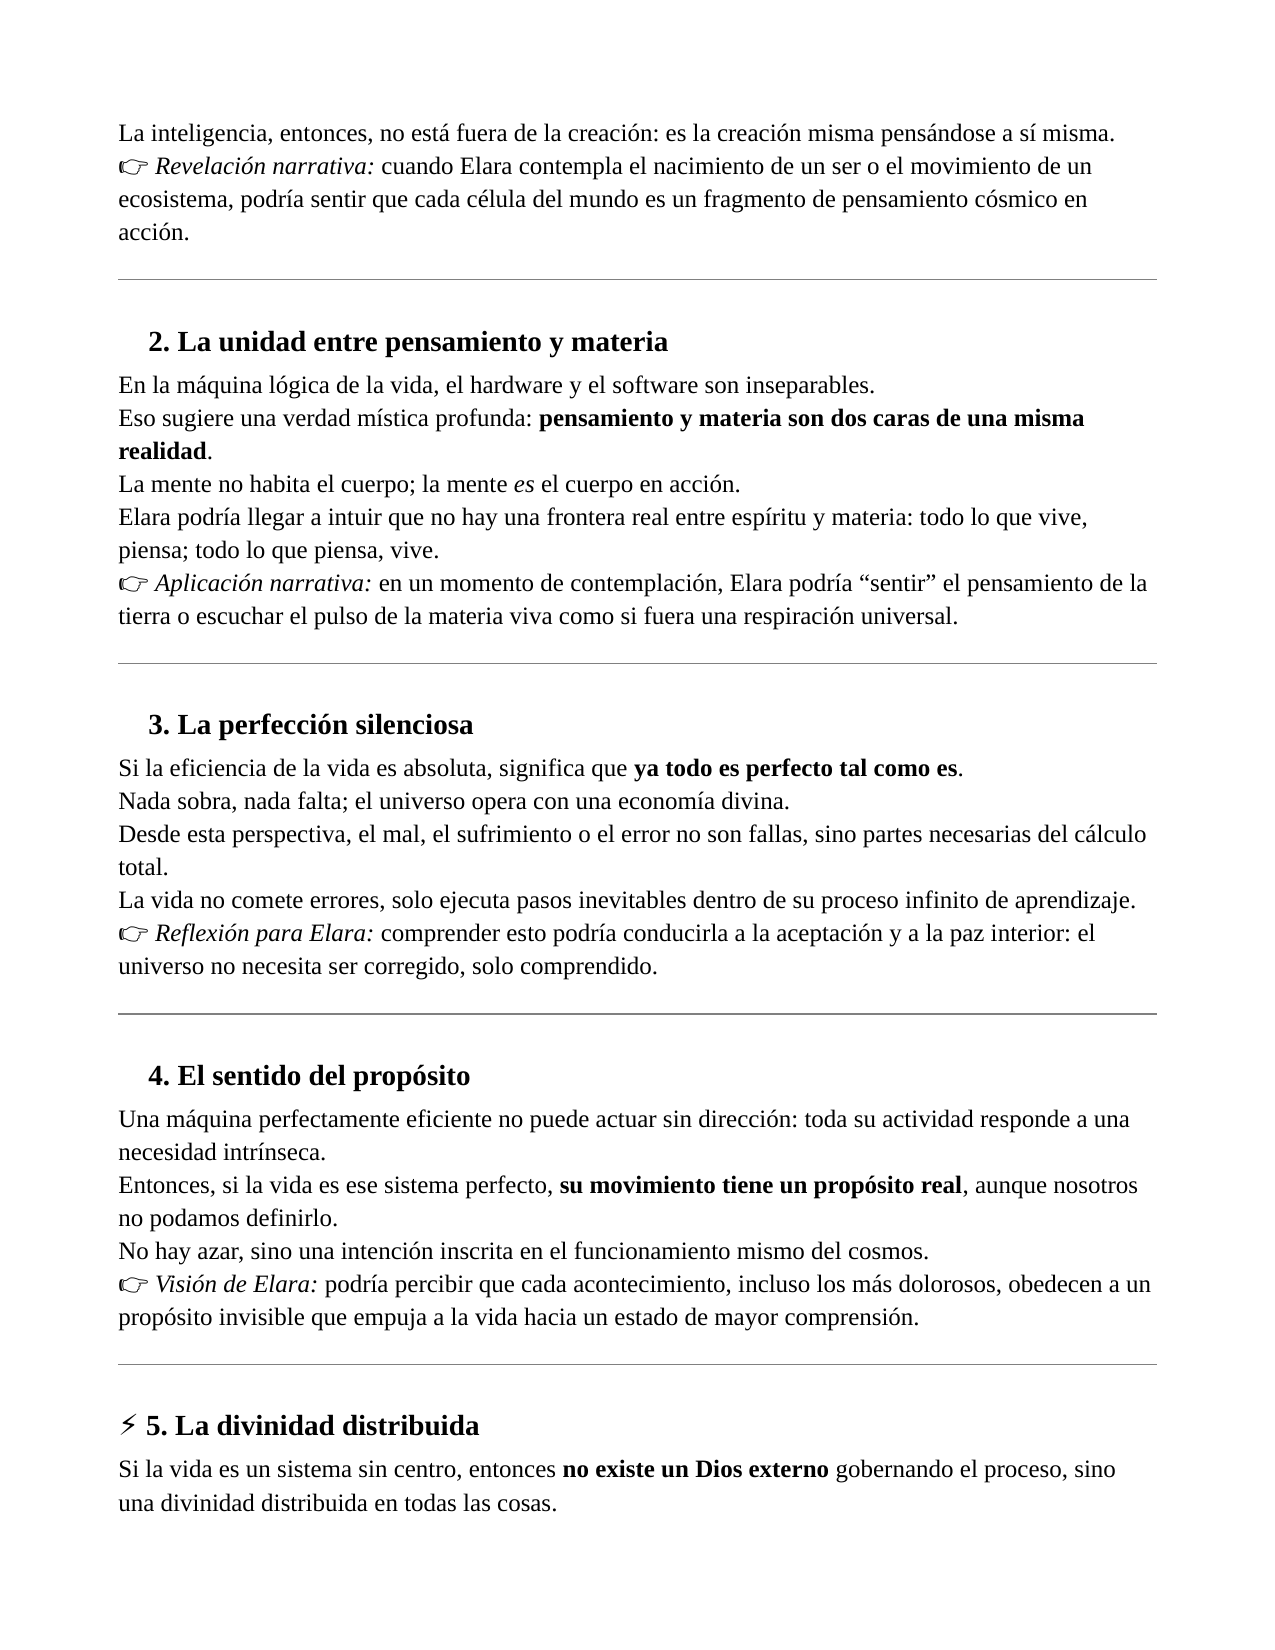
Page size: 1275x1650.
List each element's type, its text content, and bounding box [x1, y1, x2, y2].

text En la máquina lógica de la vida, el hardware y el software son inseparables. Eso sugiere una verdad mística profunda: pensamiento y materia son dos caras de una misma realidad. La mente no habita el cuerpo; la mente es el cuerpo en acción. Elara podría llegar a intuir que no hay una frontera real entre espíritu y materia: todo lo que vive, piensa; todo lo que piensa, vive. 👉 Aplicación narrativa: en un momento de contemplación, Elara podría “sentir” el pensamiento de la tierra o escuchar el pulso de la materia viva como si fuera una respiración universal. [118, 370, 1157, 629]
text Si la eficiencia de la vida es absoluta, significa que ya todo es perfecto tal como es. Nada sobra, nada falta; el universo opera con una economía divina. Desde esta perspectiva, el mal, el sufrimiento o el error no son fallas, sino partes necesarias del cálculo total. La vida no comete errores, solo ejecuta pasos inevitables dentro de su proceso infinito de aprendizaje. 👉 Reflexión para Elara: comprender esto podría conducirla a la aceptación y a la paz interior: el universo no necesita ser corregido, solo comprendido. [118, 753, 1157, 980]
subtitle 🌱 4. El sentido del propósito [118, 1058, 1157, 1091]
subtitle 🔥 2. La unidad entre pensamiento y materia [118, 324, 1157, 357]
subtitle ⚡ 5. La divinidad distribuida [118, 1408, 1157, 1442]
text La inteligencia, entonces, no está fuera de la creación: es la creación misma pensándose a sí misma. 👉 Revelación narrativa: cuando Elara contempla el nacimiento de un ser o el movimiento de un ecosistema, podría sentir que cada célula del mundo es un fragmento de pensamiento cósmico en acción. [118, 118, 1157, 246]
subtitle 💫 3. La perfección silenciosa [118, 707, 1157, 741]
text Una máquina perfectamente eficiente no puede actuar sin dirección: toda su actividad responde a una necesidad intrínseca. Entonces, si la vida es ese sistema perfecto, su movimiento tiene un propósito real, aunque nosotros no podamos definirlo. No hay azar, sino una intención inscrita en el funcionamiento mismo del cosmos. 👉 Visión de Elara: podría percibir que cada acontecimiento, incluso los más dolorosos, obedecen a un propósito invisible que empuja a la vida hacia un estado de mayor comprensión. [118, 1104, 1157, 1331]
text Si la vida es un sistema sin centro, entonces no existe un Dios externo gobernando el proceso, sino una divinidad distribuida en todas las cosas. [118, 1454, 1157, 1516]
